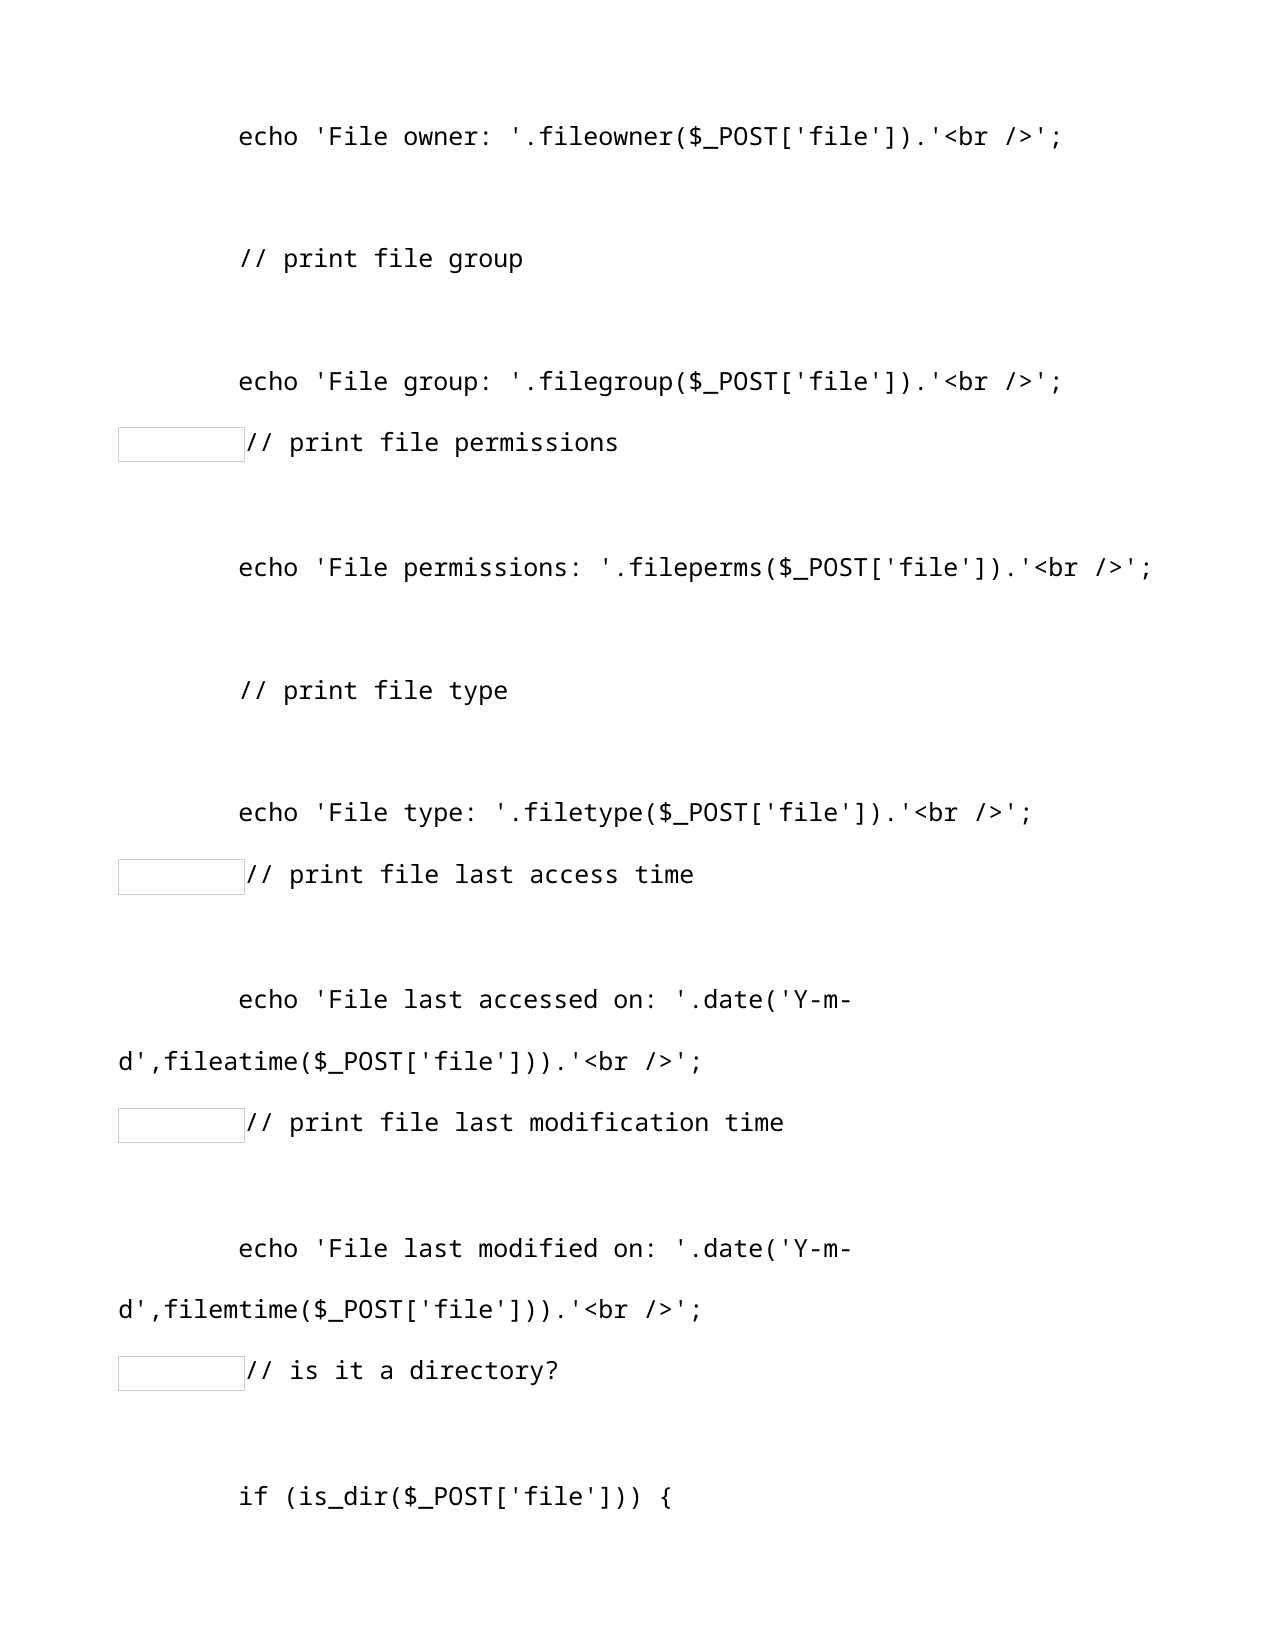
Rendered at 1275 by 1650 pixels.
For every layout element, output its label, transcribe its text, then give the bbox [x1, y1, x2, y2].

text // is it a directory? if (is_dir($_POST['file'])) { [118, 1353, 1157, 1513]
text echo 'File owner: '.fileowner($_POST['file']).'<br />'; // print file group echo 'File group: '.filegroup($_POST['file']).'<br />'; [118, 118, 1157, 397]
text // print file last access time echo 'File last accessed on: '.date('Y-m-d',fileatime($_POST['file'])).'<br />'; [118, 856, 1157, 1077]
text // print file last modification time echo 'File last modified on: '.date('Y-m-d',filemtime($_POST['file'])).'<br />'; [118, 1104, 1157, 1326]
text // print file permissions echo 'File permissions: '.fileperms($_POST['file']).'<br />'; // print file type echo 'File type: '.filetype($_POST['file']).'<br />'; [118, 424, 1157, 829]
